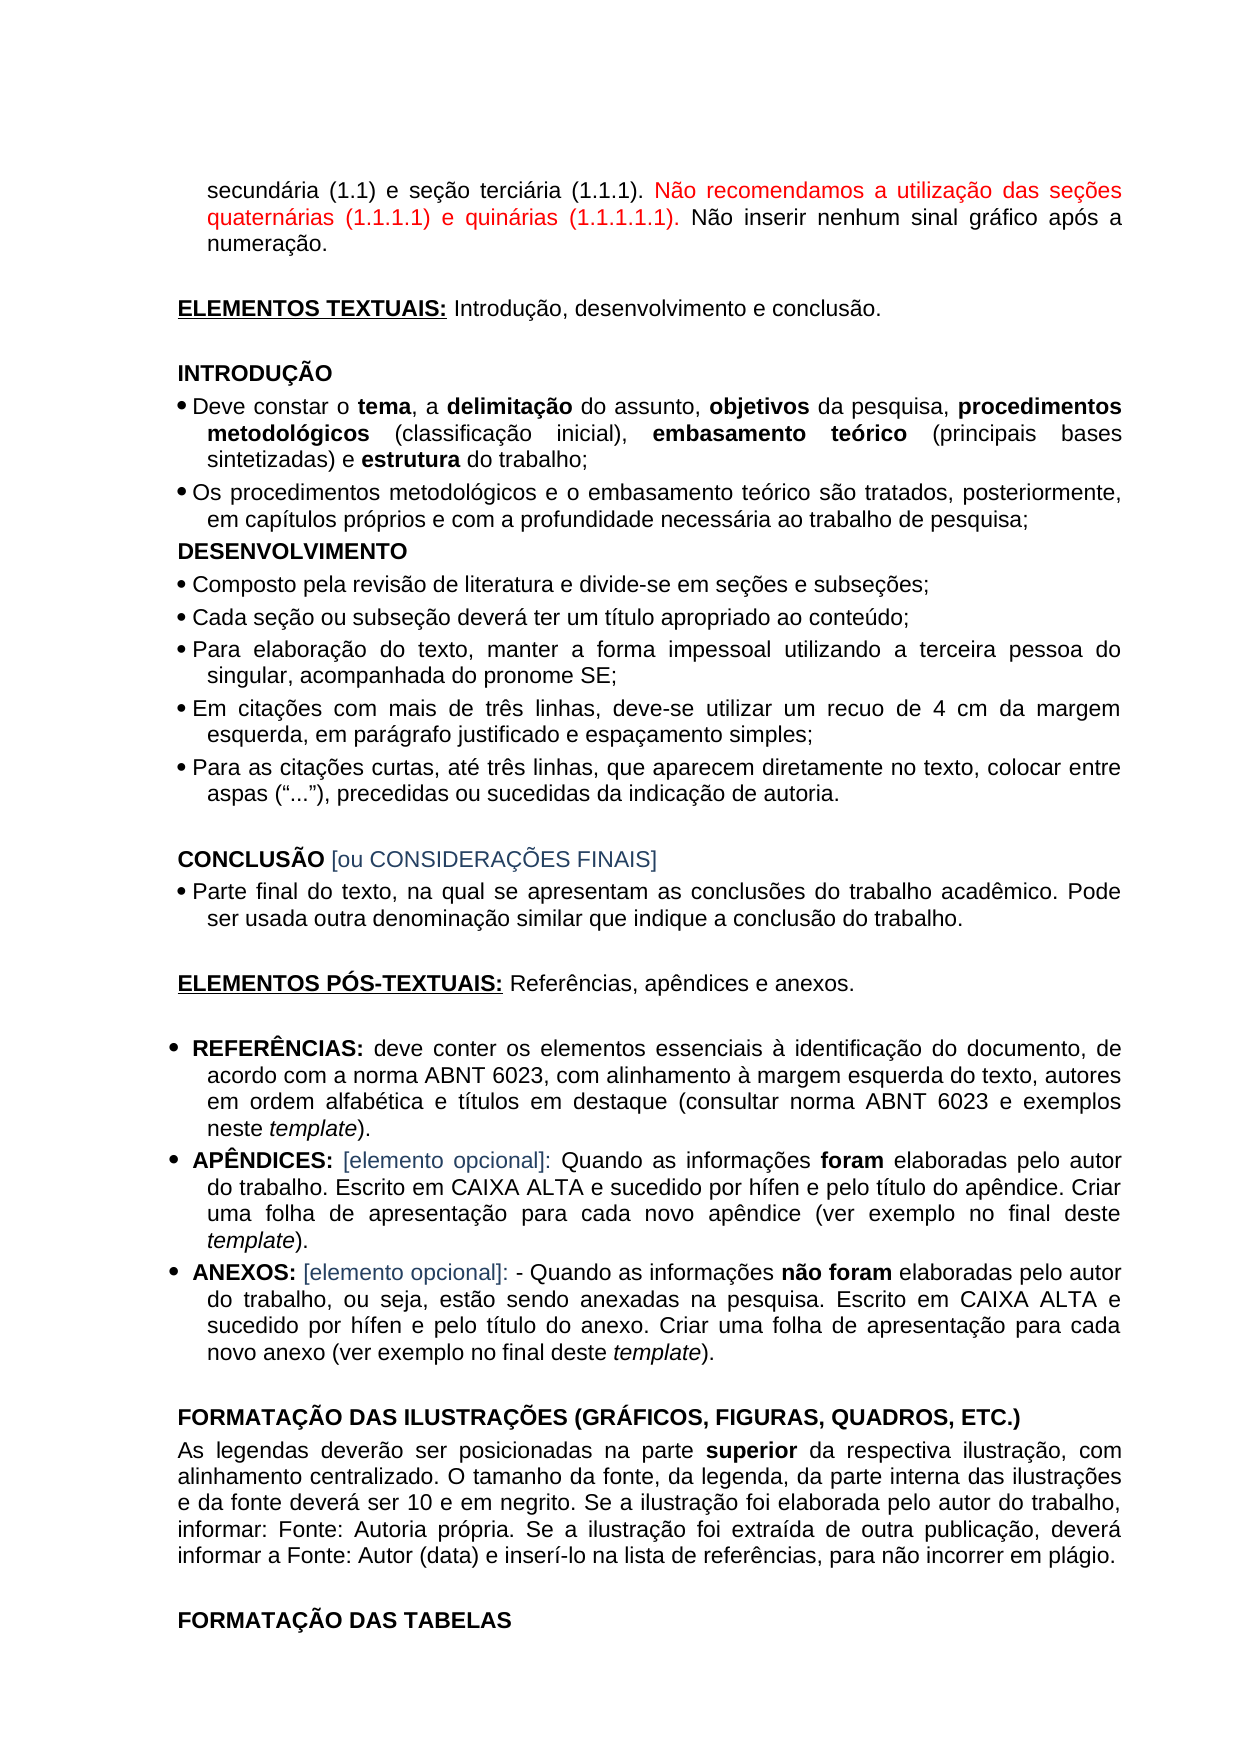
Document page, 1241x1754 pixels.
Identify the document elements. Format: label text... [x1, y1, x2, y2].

text As legendas deverão ser posicionadas na parte superior da respectiva ilustração, com alinhamento centralizado. O tamanho da fonte, da legenda, da parte interna das ilustrações e da fonte deverá ser 10 e em negrito. Se a ilustração foi elaborada pelo autor do trabalho, informar: Fonte: Autoria própria. Se a ilustração foi extraída de outra publicação, deverá informar a Fonte: Autor (data) e inserí-lo na lista de referências, para não incorrer em plágio. [177, 1437, 1122, 1568]
list Deve constar o tema, a delimitação do assunto, objetivos da pesquisa, procedimentos metodológicos (classificação inicial), embasamento teórico (principais bases sintetizadas) e estrutura do trabalho; [177, 393, 1122, 472]
list Em citações com mais de três linhas, deve-se utilizar um recuo de 4 cm da margem esquerda, em parágrafo justificado e espaçamento simples; [177, 695, 1122, 748]
list Parte final do texto, na qual se apresentam as conclusões do trabalho acadêmico. Pode ser usada outra denominação similar que indique a conclusão do trabalho. [177, 878, 1122, 931]
list Composto pela revisão de literatura e divide-se em seções e subseções; [177, 571, 1122, 597]
text ELEMENTOS TEXTUAIS: Introdução, desenvolvimento e conclusão. [177, 295, 1122, 321]
list Para elaboração do texto, manter a forma impessoal utilizando a terceira pessoa do singular, acompanhada do pronome SE; [177, 636, 1122, 689]
text DESENVOLVIMENTO [177, 538, 1122, 564]
list Cada seção ou subseção deverá ter um título apropriado ao conteúdo; [177, 603, 1122, 630]
list secundária (1.1) e seção terciária (1.1.1). Não recomendamos a utilização das seções quaternárias (1.1.1.1) e quinárias (1.1.1.1.1). Não inserir nenhum sinal gráfico após a numeração. [177, 177, 1122, 256]
list Anexos: [elemento opcional]: - Quando as informações não foram elaboradas pelo autor do trabalho, ou seja, estão sendo anexadas na pesquisa. Escrito em CAIXA ALTA e sucedido por hífen e pelo título do anexo. Criar uma folha de apresentação para cada novo anexo (ver exemplo no final deste template). [169, 1259, 1122, 1365]
list REFERÊNCIAS: deve conter os elementos essenciais à identificação do documento, de acordo com a norma ABNT 6023, com alinhamento à margem esquerda do texto, autores em ordem alfabética e títulos em destaque (consultar norma ABNT 6023 e exemplos neste template). [169, 1035, 1122, 1141]
list Os procedimentos metodológicos e o embasamento teórico são tratados, posteriormente, em capítulos próprios e com a profundidade necessária ao trabalho de pesquisa; [177, 479, 1122, 532]
text formatação dAS TABELAS [177, 1607, 1122, 1634]
text formatação dAS ILUSTRAÇÕES (GRÁFICOS, FIGURAS, QUADROS, ETC.) [177, 1404, 1122, 1430]
list Apêndices: [elemento opcional]: Quando as informações foram elaboradas pelo autor do trabalho. Escrito em CAIXA ALTA e sucedido por hífen e pelo título do apêndice. Criar uma folha de apresentação para cada novo apêndice (ver exemplo no final deste template). [169, 1147, 1122, 1253]
text CONCLUSÃO [ou CONSIDERAÇÕES FINAIS] [177, 846, 1122, 872]
text INTRODUÇÃO [177, 360, 1122, 387]
list Para as citações curtas, até três linhas, que aparecem diretamente no texto, colocar entre aspas (“...”), precedidas ou sucedidas da indicação de autoria. [177, 754, 1122, 807]
text ELEMENTOS PÓS-TEXTUAIS: Referências, apêndices e anexos. [177, 970, 1122, 996]
